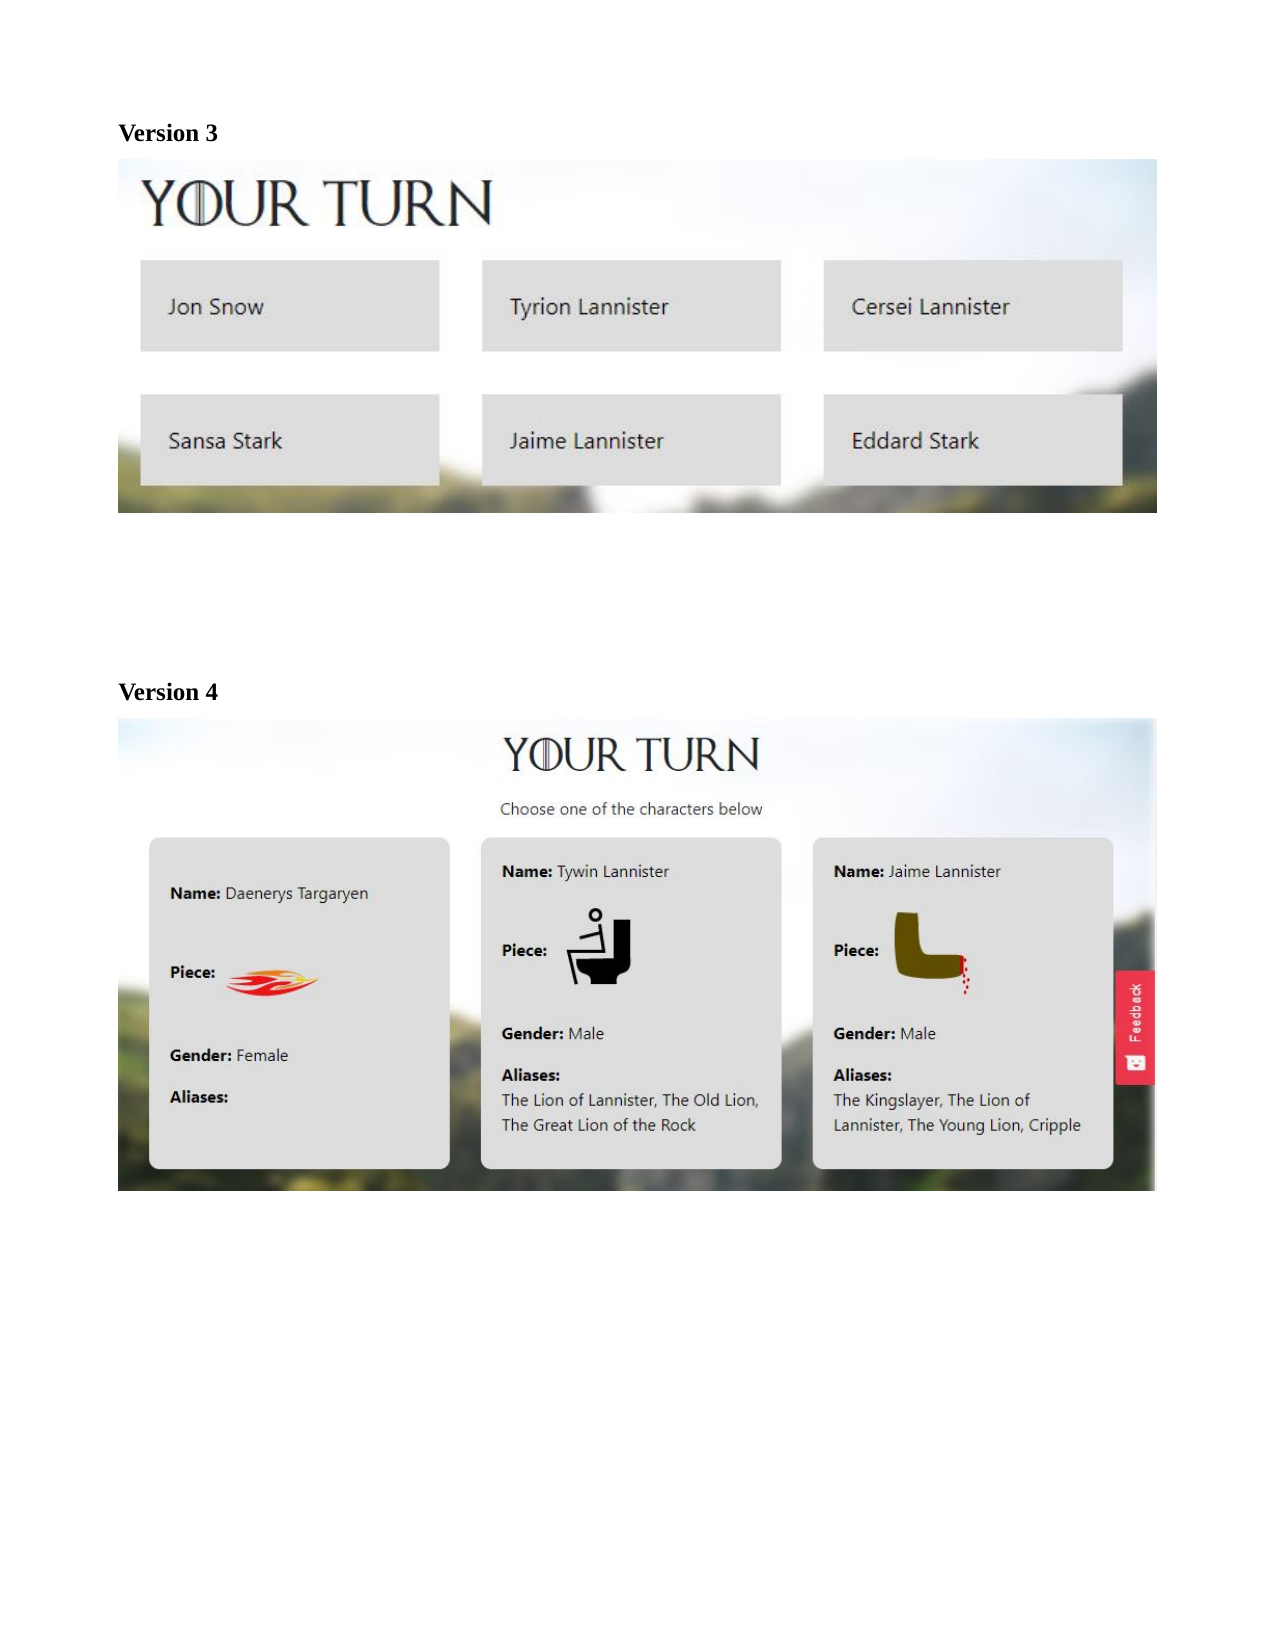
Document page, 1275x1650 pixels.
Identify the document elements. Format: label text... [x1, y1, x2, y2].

picture [118, 718, 1157, 1191]
picture [118, 159, 1157, 513]
text Version 3 [118, 118, 1157, 147]
text Version 4 [118, 677, 1157, 706]
